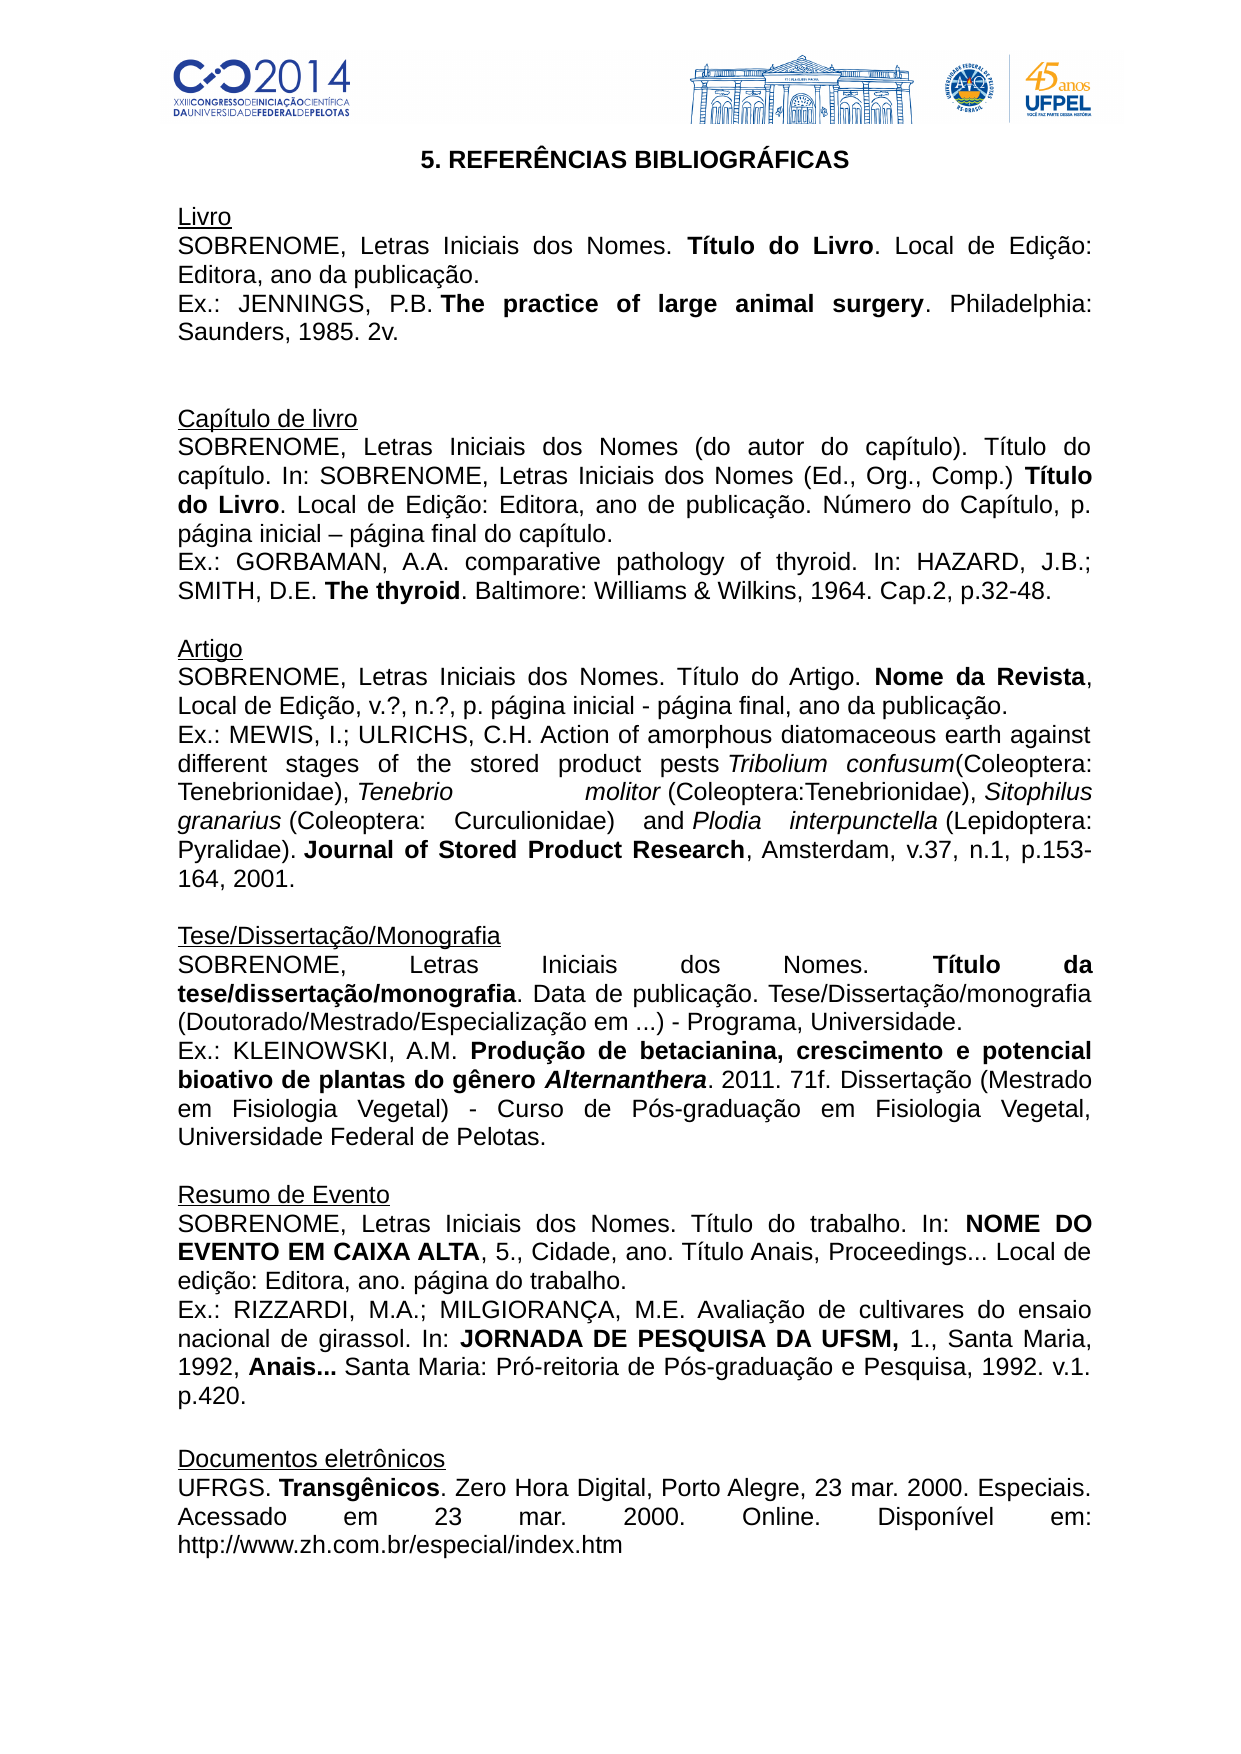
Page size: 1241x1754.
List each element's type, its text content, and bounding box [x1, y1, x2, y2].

text Artigo [177, 633, 1092, 662]
text Ex.: MEWIS, I.; ULRICHS, C.H. Action of amorphous diatomaceous earth against different stages of the stored product pests Tribolium confusum(Coleoptera: Tenebrionidae), Tenebrio molitor (Coleoptera:Tenebrionidae), Sitophilus granarius (Coleoptera: Curculionidae) and Plodia interpunctella (Lepidoptera: Pyralidae). Journal of Stored Product Research, Amsterdam, v.37, n.1, p.153-164, 2001. [177, 720, 1092, 892]
picture [160, 50, 1124, 124]
text SOBRENOME, Letras Iniciais dos Nomes. Título do trabalho. In: NOME DO EVENTO EM CAIXA ALTA, 5., Cidade, ano. Título Anais, Proceedings... Local de edição: Editora, ano. página do trabalho. [177, 1208, 1092, 1295]
text Ex.: GORBAMAN, A.A. comparative pathology of thyroid. In: HAZARD, J.B.; SMITH, D.E. The thyroid. Baltimore: Williams & Wilkins, 1964. Cap.2, p.32-48. [177, 547, 1092, 605]
text SOBRENOME, Letras Iniciais dos Nomes. Título do Livro. Local de Edição: Editora, ano da publicação. [177, 231, 1092, 288]
text 5. REFERÊNCIAS BIBLIOGRÁFICAS [177, 145, 1092, 173]
text SOBRENOME, Letras Iniciais dos Nomes (do autor do capítulo). Título do capítulo. In: SOBRENOME, Letras Iniciais dos Nomes (Ed., Org., Comp.) Título do Livro. Local de Edição: Editora, ano de publicação. Número do Capítulo, p. página inicial – página final do capítulo. [177, 432, 1092, 547]
text Ex.: JENNINGS, P.B. The practice of large animal surgery. Philadelphia: Saunders, 1985. 2v. [177, 288, 1092, 346]
text Ex.: KLEINOWSKI, A.M. Produção de betacianina, crescimento e potencial bioativo de plantas do gênero Alternanthera. 2011. 71f. Dissertação (Mestrado em Fisiologia Vegetal) - Curso de Pós-graduação em Fisiologia Vegetal, Universidade Federal de Pelotas. [177, 1036, 1092, 1151]
text Resumo de Evento [177, 1180, 1092, 1208]
text Livro [177, 202, 1092, 231]
text Tese/Dissertação/Monografia [177, 921, 1092, 950]
text SOBRENOME, Letras Iniciais dos Nomes. Título da tese/dissertação/monografia. Data de publicação. Tese/Dissertação/monografia (Doutorado/Mestrado/Especialização em ...) - Programa, Universidade. [177, 950, 1092, 1036]
text SOBRENOME, Letras Iniciais dos Nomes. Título do Artigo. Nome da Revista, Local de Edição, v.?, n.?, p. página inicial - página final, ano da publicação. [177, 662, 1092, 720]
text Documentos eletrônicos [177, 1444, 1092, 1473]
text Capítulo de livro [177, 403, 1092, 432]
text Ex.: RIZZARDI, M.A.; MILGIORANÇA, M.E. Avaliação de cultivares do ensaio nacional de girassol. In: JORNADA DE PESQUISA DA UFSM, 1., Santa Maria, 1992, Anais... Santa Maria: Pró-reitoria de Pós-graduação e Pesquisa, 1992. v.1. p.420. [177, 1295, 1092, 1410]
text UFRGS. Transgênicos. Zero Hora Digital, Porto Alegre, 23 mar. 2000. Especiais. Acessado em 23 mar. 2000. Online. Disponível em: http://www.zh.com.br/especial/index.htm [177, 1473, 1092, 1559]
